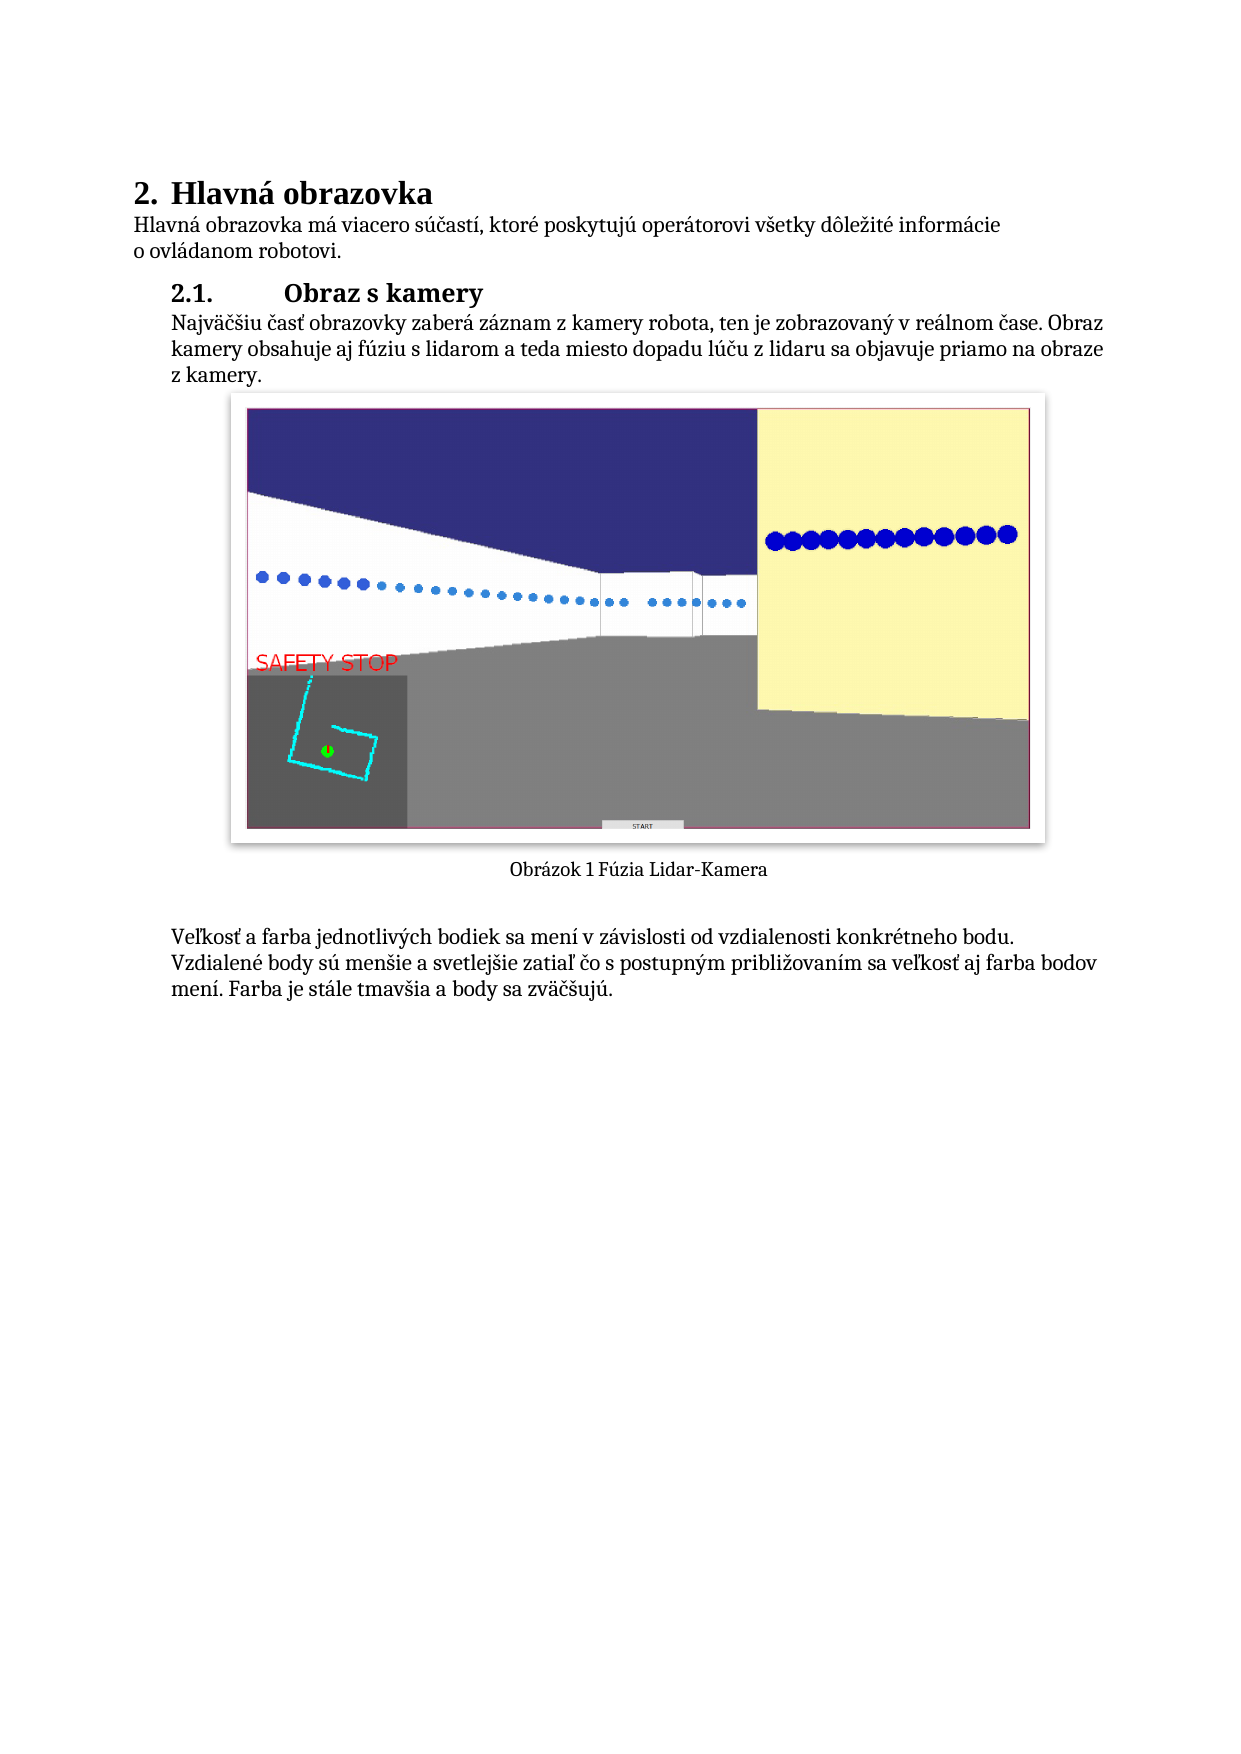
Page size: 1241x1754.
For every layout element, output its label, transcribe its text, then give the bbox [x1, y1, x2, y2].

text Veľkosť a farba jednotlivých bodiek sa mení v závislosti od vzdialenosti konkrétneho bodu. Vzdialené body sú menšie a svetlejšie zatiaľ čo s postupným približovaním sa veľkosť aj farba bodov mení. Farba je stále tmavšia a body sa zväčšujú. [171, 923, 1107, 1003]
subtitle Obraz s kamery [171, 275, 1107, 309]
text Obrázok 1 Fúzia Lidar-Kamera [171, 857, 1107, 881]
text Najväčšiu časť obrazovky zaberá záznam z kamery robota, ten je zobrazovaný v reálnom čase. Obraz kamery obsahuje aj fúziu s lidarom a teda miesto dopadu lúču z lidaru sa objavuje priamo na obraze z kamery. [171, 309, 1107, 388]
text Hlavná obrazovka má viacero súčastí, ktoré poskytujú operátorovi všetky dôležité informácie o ovládanom robotovi. [133, 212, 1107, 265]
subtitle Hlavná obrazovka [133, 174, 1107, 212]
picture [245, 407, 1031, 829]
